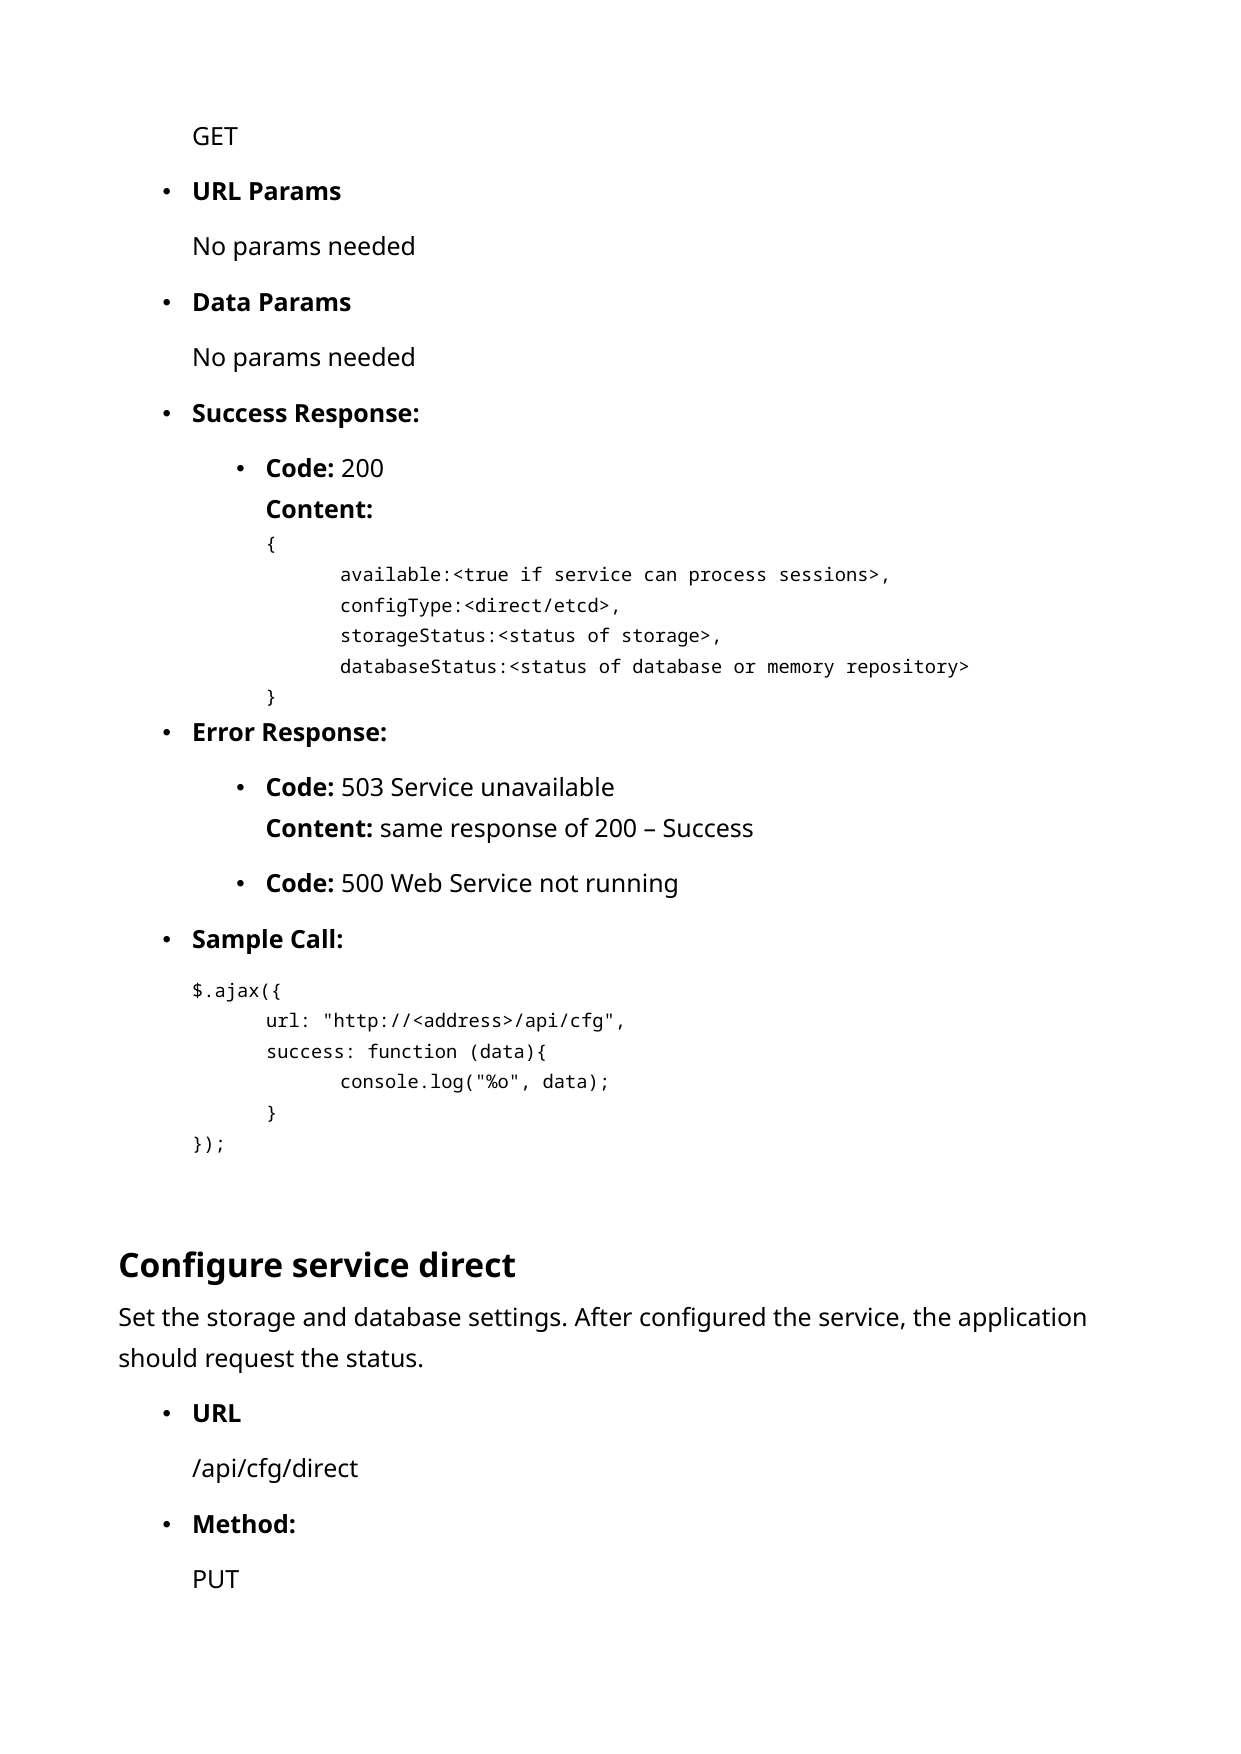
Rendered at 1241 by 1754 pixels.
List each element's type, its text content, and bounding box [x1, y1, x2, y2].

list URL [162, 1396, 1122, 1430]
list /api/cfg/direct [162, 1451, 1122, 1485]
list Error Response: [162, 714, 1122, 748]
list URL Params [162, 173, 1122, 208]
list GET [162, 118, 1122, 152]
list Method: [162, 1507, 1122, 1541]
subtitle Configure service direct [118, 1241, 1122, 1287]
list Code: 503 Service unavailable Content: same response of 200 – Success [236, 770, 1122, 845]
list No params needed [162, 340, 1122, 374]
list Code: 200 Content: { available:<true if service can process sessions>, configType:<direct/etcd>, storageStatus:<status of storage>, databaseStatus:<status of database or memory repository> } [236, 451, 1122, 709]
list Sample Call: [162, 921, 1122, 956]
list Success Response: [162, 395, 1122, 429]
list Data Params [162, 284, 1122, 318]
list Code: 500 Web Service not running [236, 866, 1122, 900]
list PUT [162, 1562, 1122, 1596]
list $.ajax({ url: "http://<address>/api/cfg", success: function (data){ console.log("%o", data); } }); [162, 977, 1122, 1156]
text Set the storage and database settings. After configured the service, the application should request the status. [118, 1299, 1122, 1374]
list No params needed [162, 229, 1122, 263]
